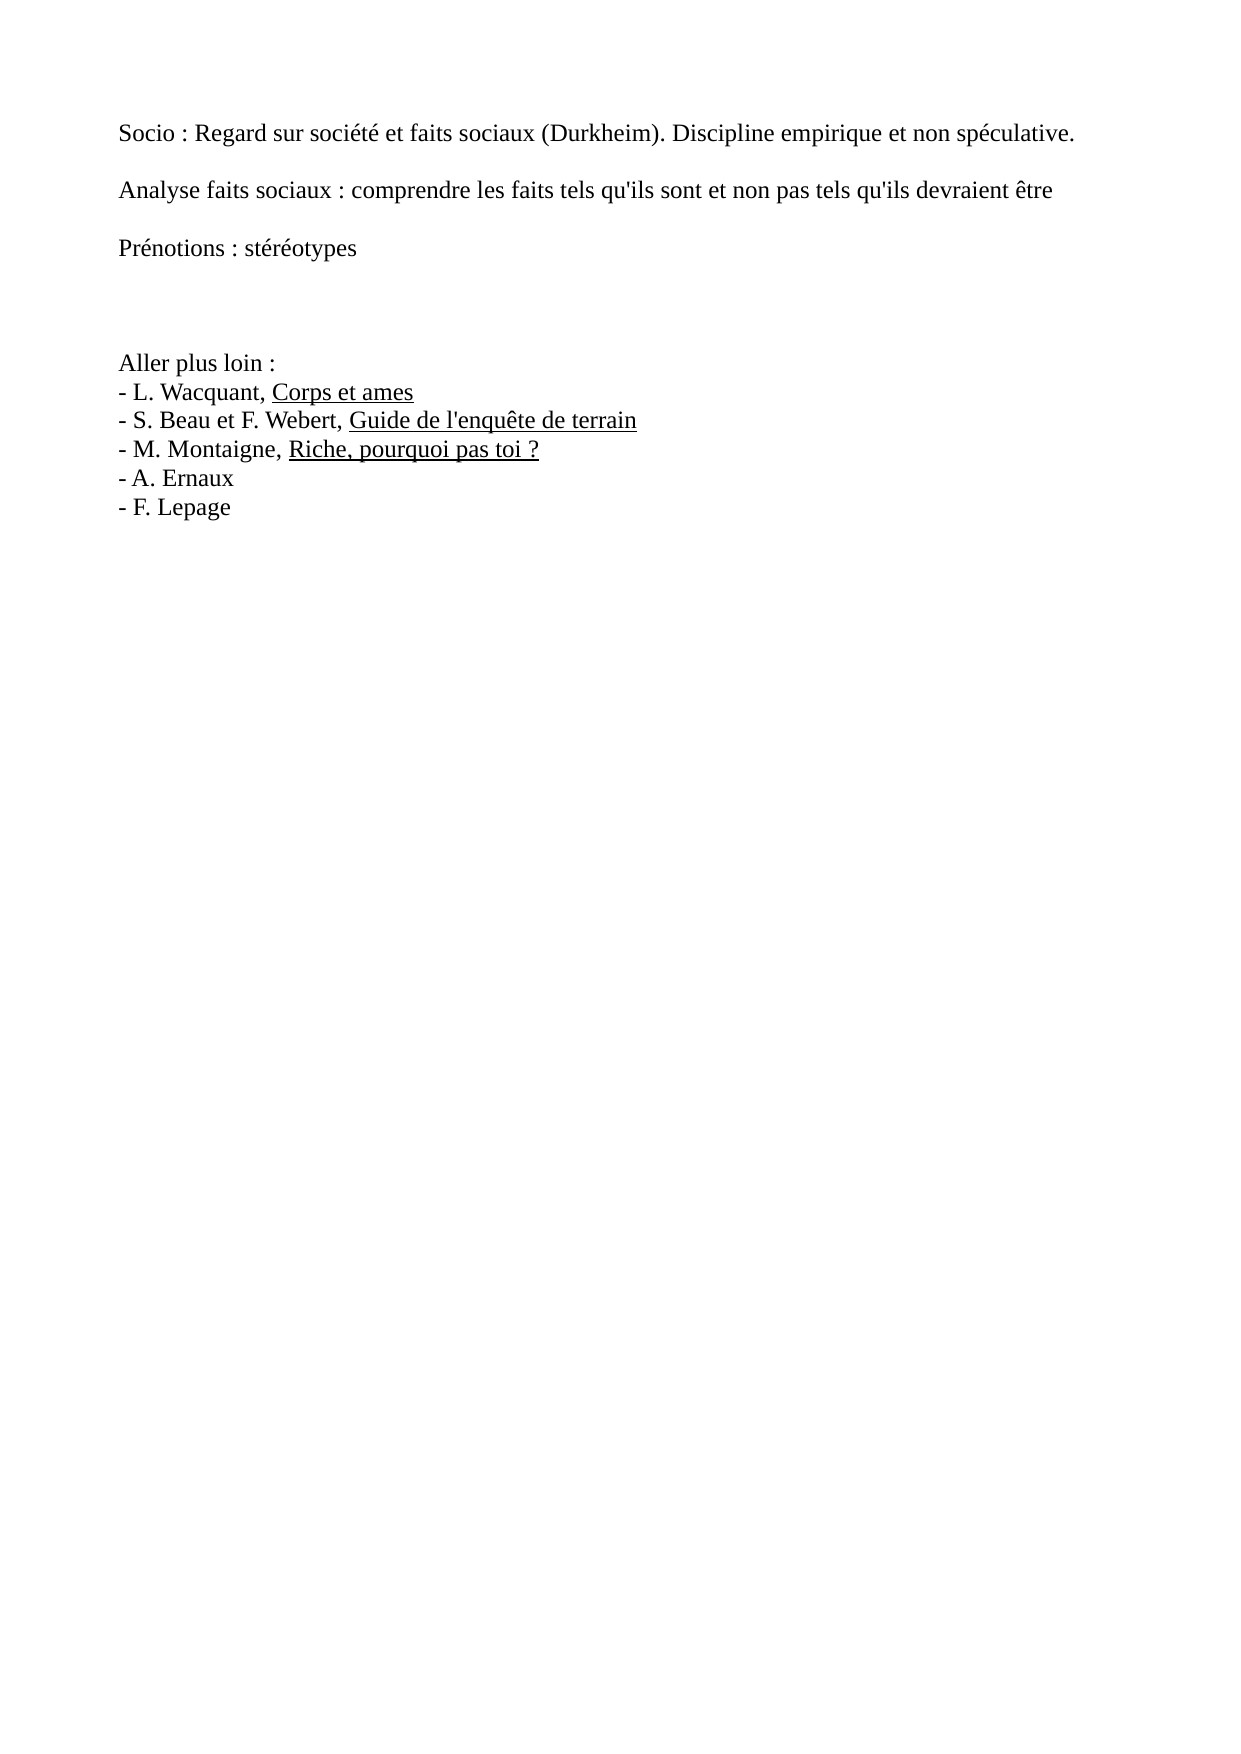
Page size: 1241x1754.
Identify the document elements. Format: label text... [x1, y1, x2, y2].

text Analyse faits sociaux : comprendre les faits tels qu'ils sont et non pas tels qu'ils devraient être [118, 176, 1122, 204]
text - F. Lepage [118, 492, 1122, 521]
text - A. Ernaux [118, 463, 1122, 492]
text - L. Wacquant, Corps et ames [118, 377, 1122, 406]
text - M. Montaigne, Riche, pourquoi pas toi ? [118, 434, 1122, 463]
text - S. Beau et F. Webert, Guide de l'enquête de terrain [118, 406, 1122, 434]
text Prénotions : stéréotypes [118, 233, 1122, 262]
text Aller plus loin : [118, 348, 1122, 377]
text Socio : Regard sur société et faits sociaux (Durkheim). Discipline empirique et non spéculative. [118, 118, 1122, 147]
